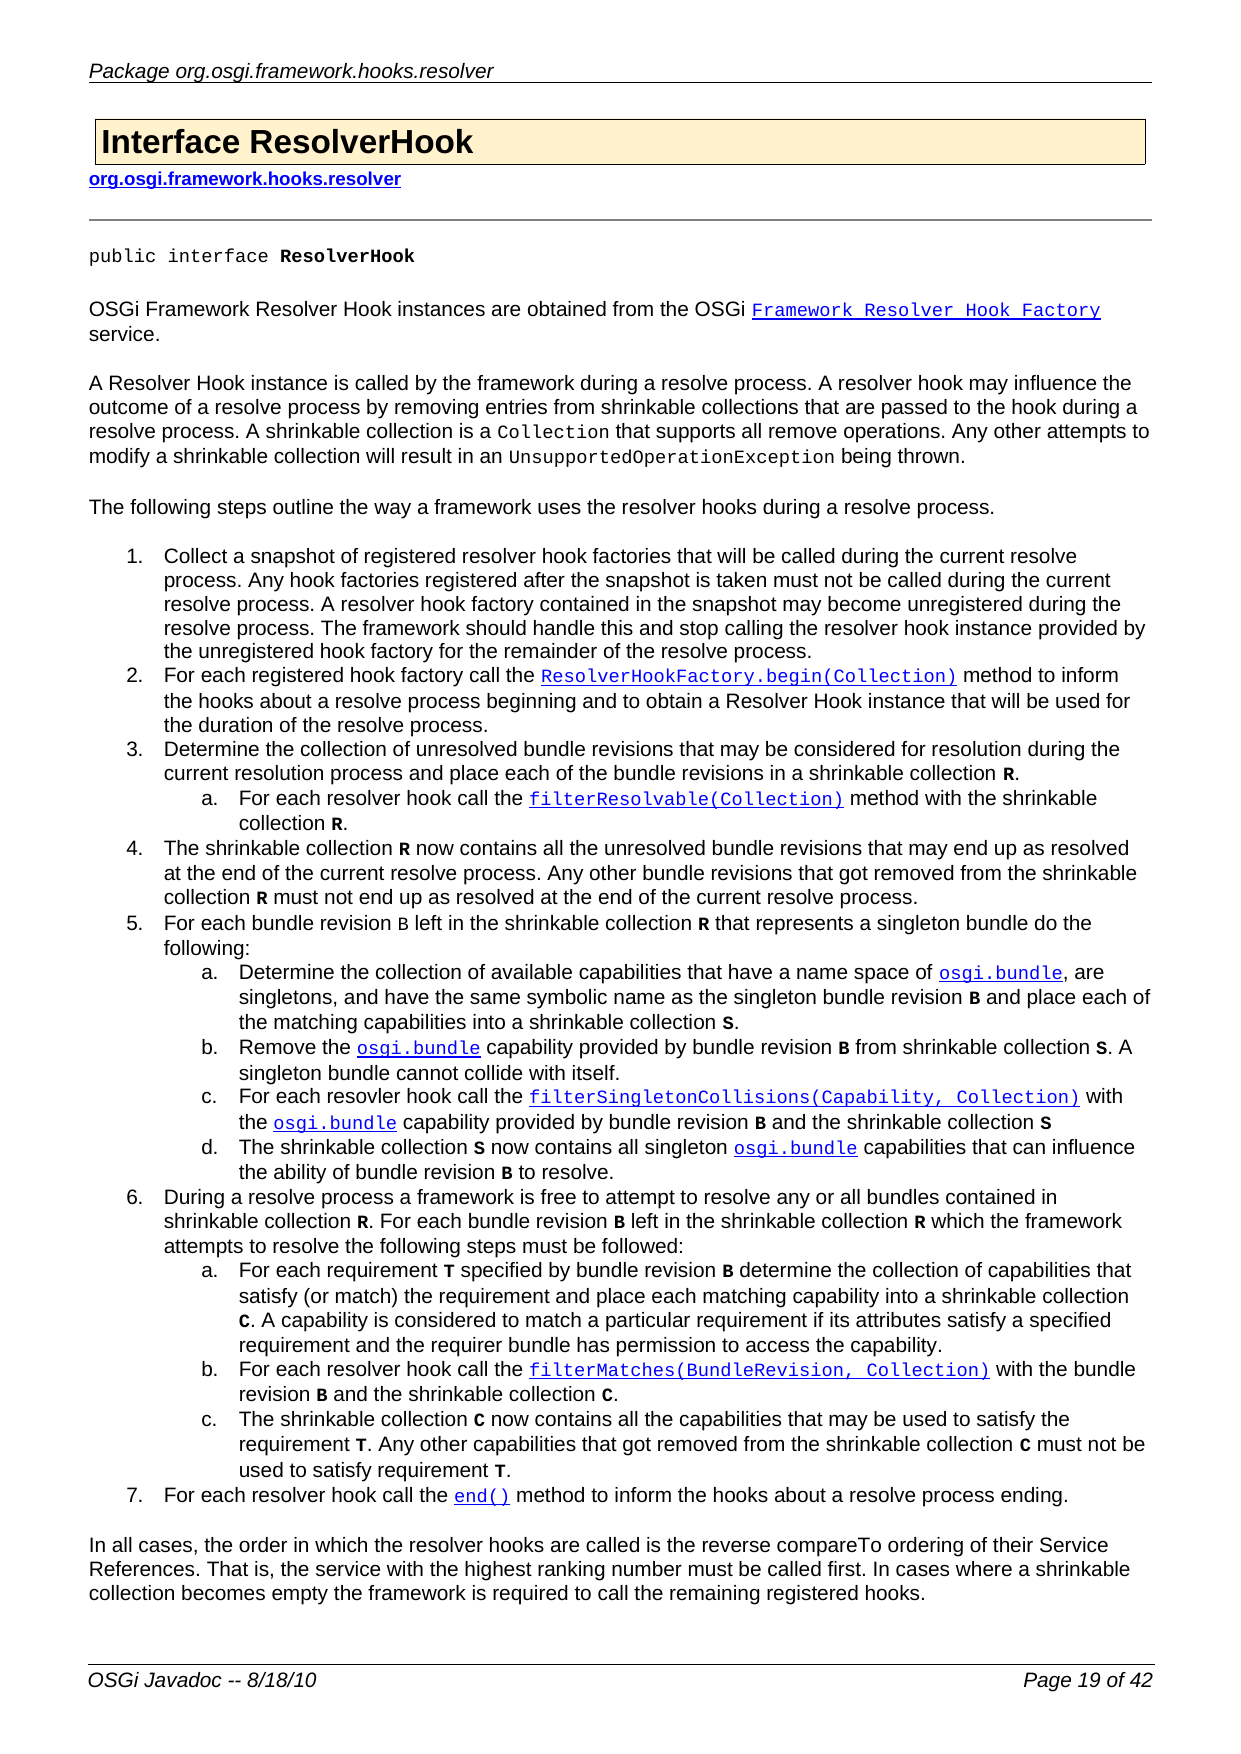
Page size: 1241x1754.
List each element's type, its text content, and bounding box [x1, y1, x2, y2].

list For each resolver hook call the end() method to inform the hooks about a resolve process ending. [126, 1483, 1152, 1508]
list For each resolver hook call the filterResolvable(Collection) method with the shrinkable collection R. [201, 786, 1152, 836]
list The shrinkable collection C now contains all the capabilities that may be used to satisfy the requirement T. Any other capabilities that got removed from the shrinkable collection C must not be used to satisfy requirement T. [201, 1407, 1152, 1483]
list For each bundle revision B left in the shrinkable collection R that represents a singleton bundle do the following: [126, 910, 1152, 959]
list During a resolve process a framework is free to attempt to resolve any or all bundles contained in shrinkable collection R. For each bundle revision B left in the shrinkable collection R which the framework attempts to resolve the following steps must be followed: [126, 1185, 1152, 1258]
list Determine the collection of available capabilities that have a name space of osgi.bundle, are singletons, and have the same symbolic name as the singleton bundle revision B and place each of the matching capabilities into a shrinkable collection S. [201, 959, 1152, 1035]
list For each requirement T specified by bundle revision B determine the collection of capabilities that satisfy (or match) the requirement and place each matching capability into a shrinkable collection C. A capability is considered to match a particular requirement if its attributes satisfy a specified requirement and the requirer bundle has permission to access the capability. [201, 1258, 1152, 1357]
subtitle Interface ResolverHook [96, 120, 1145, 164]
list For each resovler hook call the filterSingletonCollisions(Capability, Collection) with the osgi.bundle capability provided by bundle revision B and the shrinkable collection S [201, 1084, 1152, 1135]
text public interface ResolverHook [88, 247, 1152, 268]
list The shrinkable collection S now contains all singleton osgi.bundle capabilities that can influence the ability of bundle revision B to resolve. [201, 1135, 1152, 1185]
list The shrinkable collection R now contains all the unresolved bundle revisions that may end up as resolved at the end of the current resolve process. Any other bundle revisions that got removed from the shrinkable collection R must not end up as resolved at the end of the current resolve process. [126, 836, 1152, 910]
text A Resolver Hook instance is called by the framework during a resolve process. A resolver hook may influence the outcome of a resolve process by removing entries from shrinkable collections that are passed to the hook during a resolve process. A shrinkable collection is a Collection that supports all remove operations. Any other attempts to modify a shrinkable collection will result in an UnsupportedOperationException being thrown. [88, 371, 1152, 469]
text OSGi Framework Resolver Hook instances are obtained from the OSGi Framework Resolver Hook Factory service. [88, 297, 1152, 346]
list Determine the collection of unresolved bundle revisions that may be considered for resolution during the current resolution process and place each of the bundle revisions in a shrinkable collection R. [126, 736, 1152, 786]
text The following steps outline the way a framework uses the resolver hooks during a resolve process. [88, 494, 1152, 518]
list For each resolver hook call the filterMatches(BundleRevision, Collection) with the bundle revision B and the shrinkable collection C. [201, 1357, 1152, 1407]
list Collect a snapshot of registered resolver hook factories that will be called during the current resolve process. Any hook factories registered after the snapshot is taken must not be called during the current resolve process. A resolver hook factory contained in the snapshot may become unregistered during the resolve process. The framework should handle this and stop calling the resolver hook instance provided by the unregistered hook factory for the remainder of the resolve process. [126, 543, 1152, 663]
text org.osgi.framework.hooks.resolver [88, 168, 1152, 189]
list Remove the osgi.bundle capability provided by bundle revision B from shrinkable collection S. A singleton bundle cannot collide with itself. [201, 1035, 1152, 1084]
list For each registered hook factory call the ResolverHookFactory.begin(Collection) method to inform the hooks about a resolve process beginning and to obtain a Resolver Hook instance that will be used for the duration of the resolve process. [126, 663, 1152, 736]
text In all cases, the order in which the resolver hooks are called is the reverse compareTo ordering of their Service References. That is, the service with the highest ranking number must be called first. In cases where a shrinkable collection becomes empty the framework is required to call the remaining registered hooks. [88, 1533, 1152, 1605]
